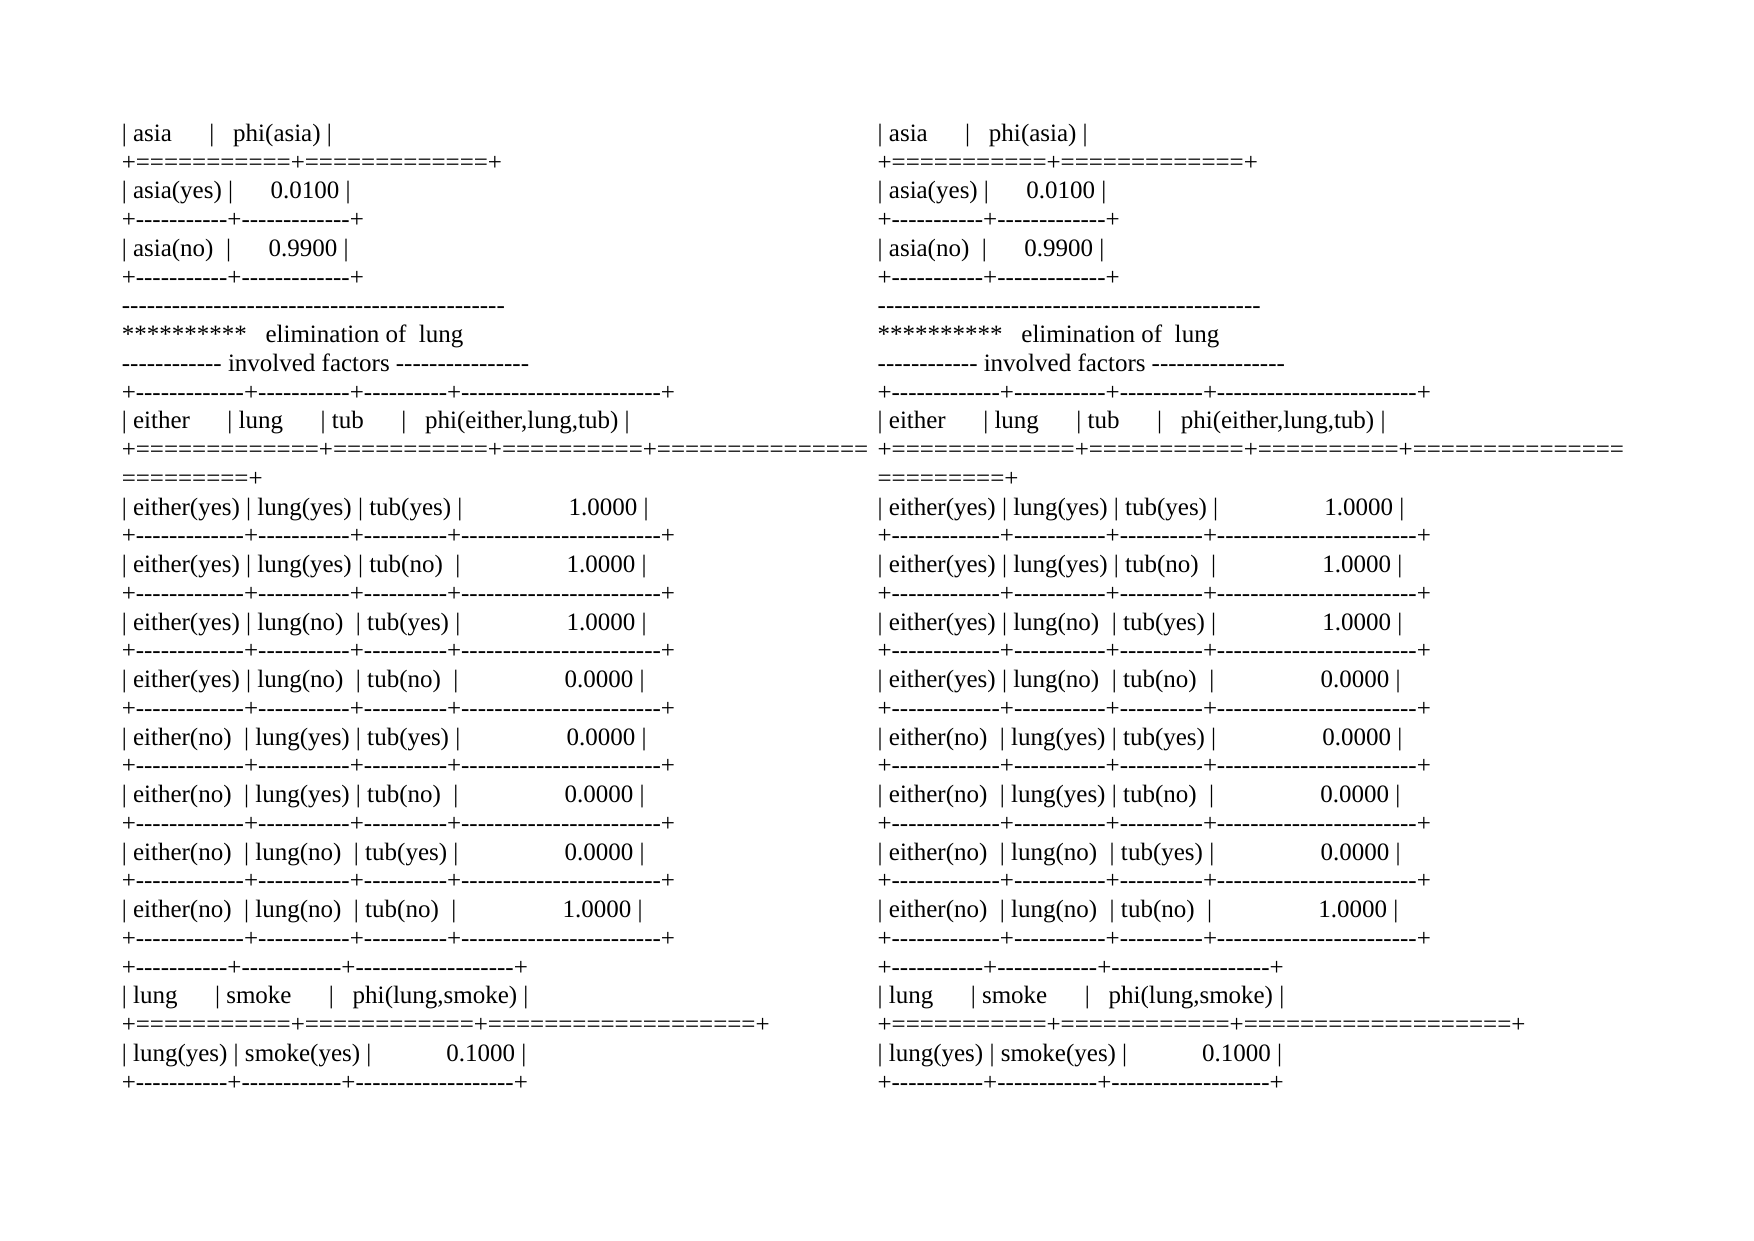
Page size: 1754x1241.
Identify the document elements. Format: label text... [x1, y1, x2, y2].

table_header | asia | phi(asia) | +===========+=============+ | asia(yes) | 0.0100 | +-----------+-------------+ | asia(no) | 0.9900 | +-----------+-------------+ ---------------------------------------------- ********** elimination of lung ------------ involved factors ---------------- +-------------+-----------+----------+------------------------+ | either | lung | tub | phi(either,lung,tub) | +=============+===========+==========+========================+ | either(yes) | lung(yes) | tub(yes) | 1.0000 | +-------------+-----------+----------+------------------------+ | either(yes) | lung(yes) | tub(no) | 1.0000 | +-------------+-----------+----------+------------------------+ | either(yes) | lung(no) | tub(yes) | 1.0000 | +-------------+-----------+----------+------------------------+ | either(yes) | lung(no) | tub(no) | 0.0000 | +-------------+-----------+----------+------------------------+ | either(no) | lung(yes) | tub(yes) | 0.0000 | +-------------+-----------+----------+------------------------+ | either(no) | lung(yes) | tub(no) | 0.0000 | +-------------+-----------+----------+------------------------+ | either(no) | lung(no) | tub(yes) | 0.0000 | +-------------+-----------+----------+------------------------+ | either(no) | lung(no) | tub(no) | 1.0000 | +-------------+-----------+----------+------------------------+ +-----------+------------+-------------------+ | lung | smoke | phi(lung,smoke) | +===========+============+===================+ | lung(yes) | smoke(yes) | 0.1000 | +-----------+------------+-------------------+ [878, 118, 1636, 1096]
table_header | asia | phi(asia) | +===========+=============+ | asia(yes) | 0.0100 | +-----------+-------------+ | asia(no) | 0.9900 | +-----------+-------------+ ---------------------------------------------- ********** elimination of lung ------------ involved factors ---------------- +-------------+-----------+----------+------------------------+ | either | lung | tub | phi(either,lung,tub) | +=============+===========+==========+========================+ | either(yes) | lung(yes) | tub(yes) | 1.0000 | +-------------+-----------+----------+------------------------+ | either(yes) | lung(yes) | tub(no) | 1.0000 | +-------------+-----------+----------+------------------------+ | either(yes) | lung(no) | tub(yes) | 1.0000 | +-------------+-----------+----------+------------------------+ | either(yes) | lung(no) | tub(no) | 0.0000 | +-------------+-----------+----------+------------------------+ | either(no) | lung(yes) | tub(yes) | 0.0000 | +-------------+-----------+----------+------------------------+ | either(no) | lung(yes) | tub(no) | 0.0000 | +-------------+-----------+----------+------------------------+ | either(no) | lung(no) | tub(yes) | 0.0000 | +-------------+-----------+----------+------------------------+ | either(no) | lung(no) | tub(no) | 1.0000 | +-------------+-----------+----------+------------------------+ +-----------+------------+-------------------+ | lung | smoke | phi(lung,smoke) | +===========+============+===================+ | lung(yes) | smoke(yes) | 0.1000 | +-----------+------------+-------------------+ [122, 118, 877, 1096]
